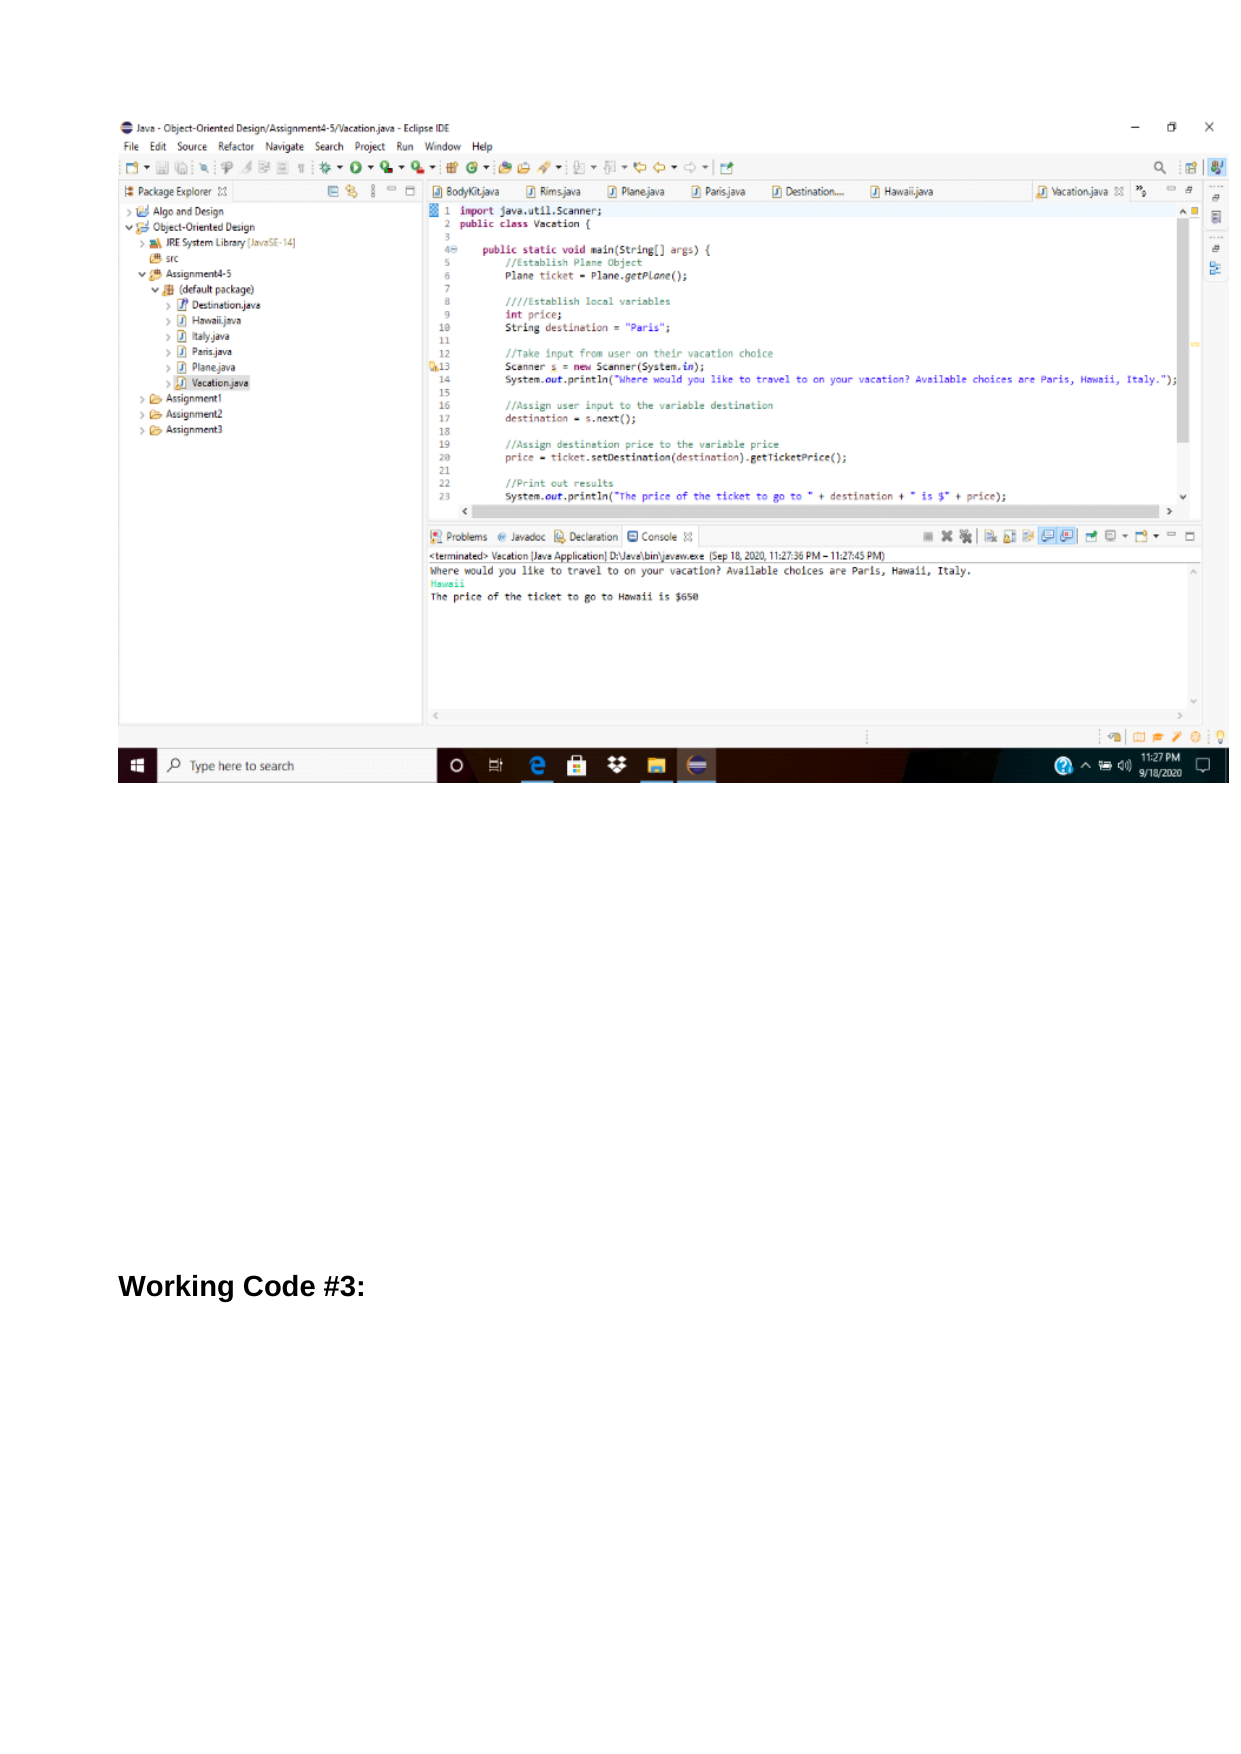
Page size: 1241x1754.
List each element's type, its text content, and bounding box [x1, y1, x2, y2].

text Working Code #3: [118, 1269, 1122, 1303]
